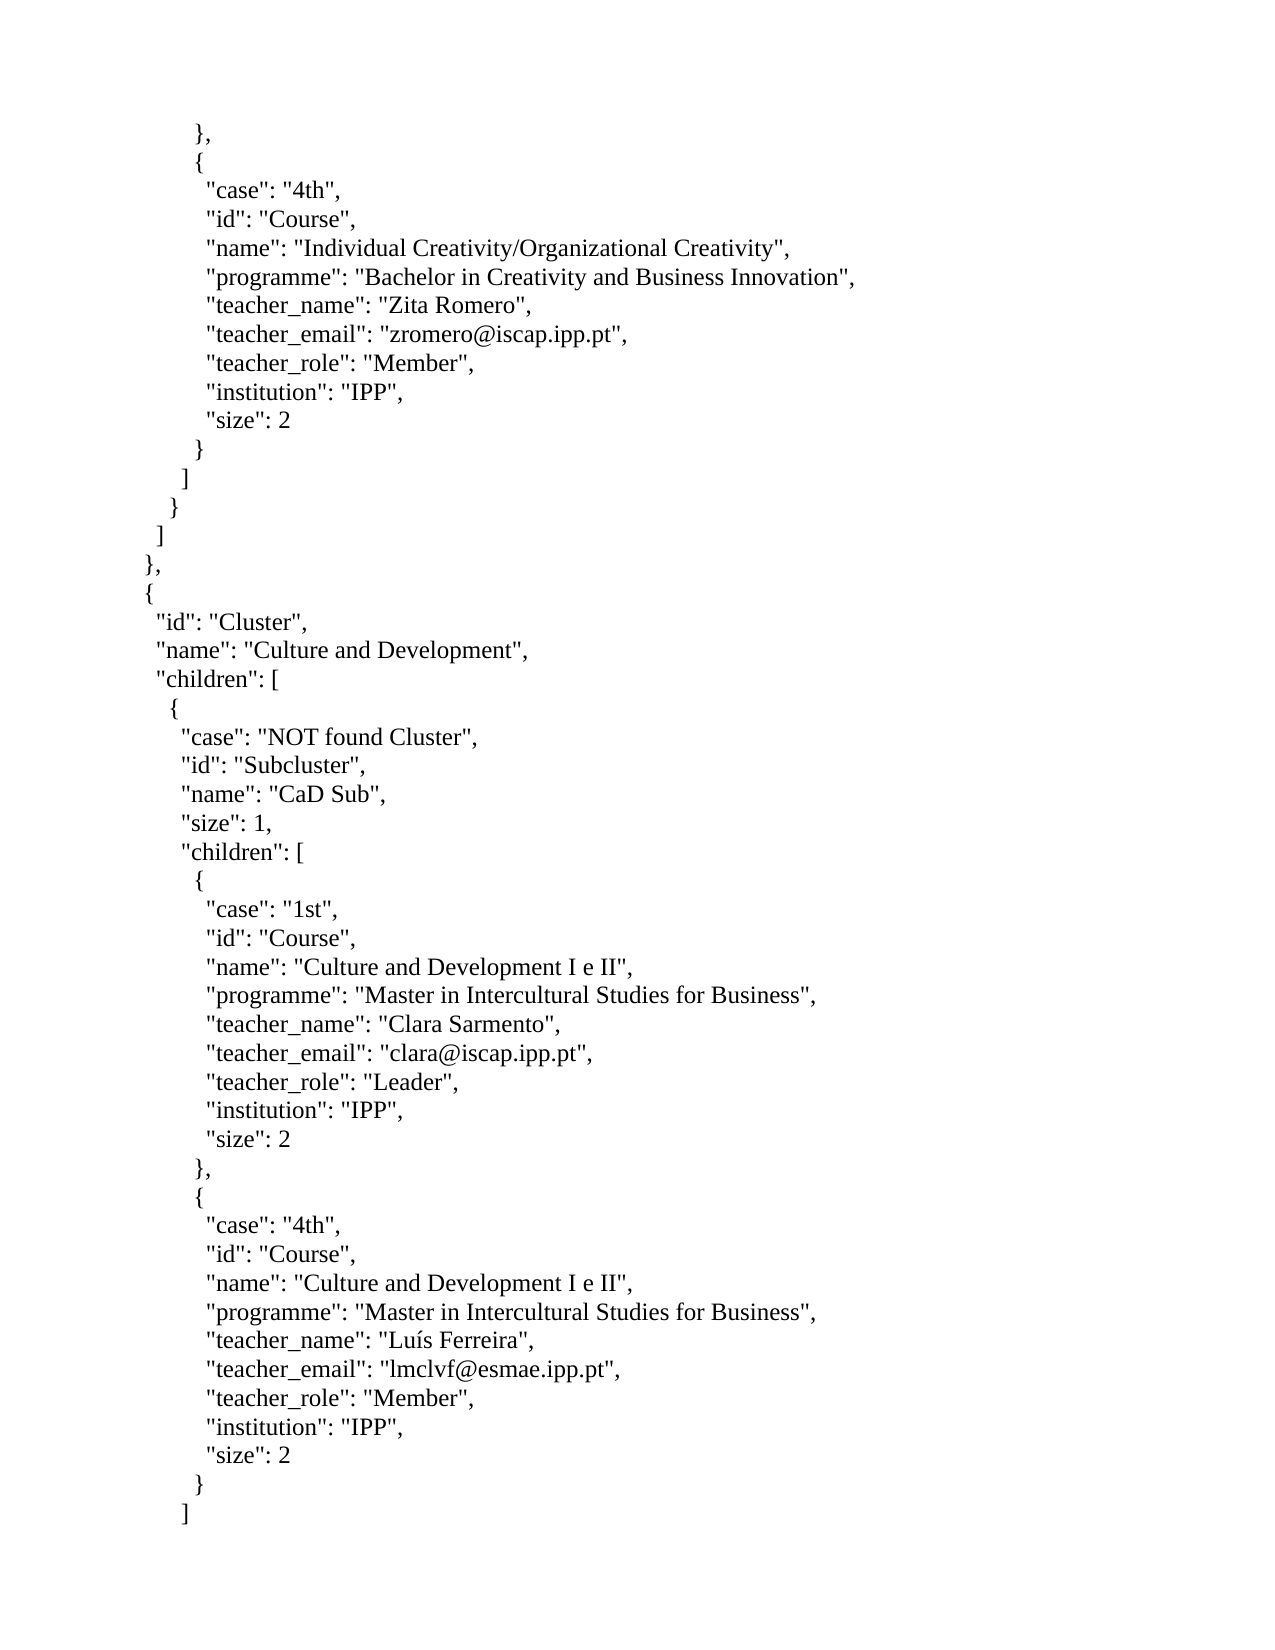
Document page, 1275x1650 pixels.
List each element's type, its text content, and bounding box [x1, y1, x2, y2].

text "teacher_email": "clara@iscap.ipp.pt", [118, 1038, 1157, 1067]
text "id": "Course", [118, 1239, 1157, 1268]
text "name": "Individual Creativity/Organizational Creativity", [118, 233, 1157, 262]
text "size": 2 [118, 1124, 1157, 1153]
text { [118, 578, 1157, 607]
text { [118, 1182, 1157, 1211]
text "programme": "Master in Intercultural Studies for Business", [118, 1297, 1157, 1326]
text "size": 1, [118, 808, 1157, 837]
text "name": "Culture and Development", [118, 636, 1157, 664]
text "name": "Culture and Development I e II", [118, 952, 1157, 981]
text "id": "Subcluster", [118, 751, 1157, 779]
text "case": "4th", [118, 176, 1157, 204]
text "teacher_email": "zromero@iscap.ipp.pt", [118, 319, 1157, 348]
text "children": [ [118, 664, 1157, 693]
text "teacher_name": "Luís Ferreira", [118, 1326, 1157, 1354]
text "case": "1st", [118, 894, 1157, 923]
text "teacher_role": "Member", [118, 348, 1157, 377]
text { [118, 147, 1157, 176]
text "teacher_role": "Member", [118, 1383, 1157, 1412]
text ] [118, 1498, 1157, 1527]
text "id": "Course", [118, 204, 1157, 233]
text "case": "4th", [118, 1211, 1157, 1239]
text { [118, 866, 1157, 894]
text "size": 2 [118, 1441, 1157, 1469]
text "institution": "IPP", [118, 1096, 1157, 1124]
text "programme": "Master in Intercultural Studies for Business", [118, 981, 1157, 1009]
text "teacher_email": "lmclvf@esmae.ipp.pt", [118, 1354, 1157, 1383]
text "id": "Cluster", [118, 607, 1157, 636]
text "name": "Culture and Development I e II", [118, 1268, 1157, 1297]
text "teacher_name": "Zita Romero", [118, 291, 1157, 319]
text ] [118, 521, 1157, 549]
text }, [118, 549, 1157, 578]
text "institution": "IPP", [118, 377, 1157, 406]
text "name": "CaD Sub", [118, 779, 1157, 808]
text "case": "NOT found Cluster", [118, 722, 1157, 751]
text } [118, 1469, 1157, 1498]
text "teacher_role": "Leader", [118, 1067, 1157, 1096]
text } [118, 492, 1157, 521]
text }, [118, 1153, 1157, 1182]
text "programme": "Bachelor in Creativity and Business Innovation", [118, 262, 1157, 291]
text "size": 2 [118, 406, 1157, 434]
text { [118, 693, 1157, 722]
text "teacher_name": "Clara Sarmento", [118, 1009, 1157, 1038]
text ] [118, 463, 1157, 492]
text "children": [ [118, 837, 1157, 866]
text "institution": "IPP", [118, 1412, 1157, 1441]
text } [118, 434, 1157, 463]
text }, [118, 118, 1157, 147]
text "id": "Course", [118, 923, 1157, 952]
